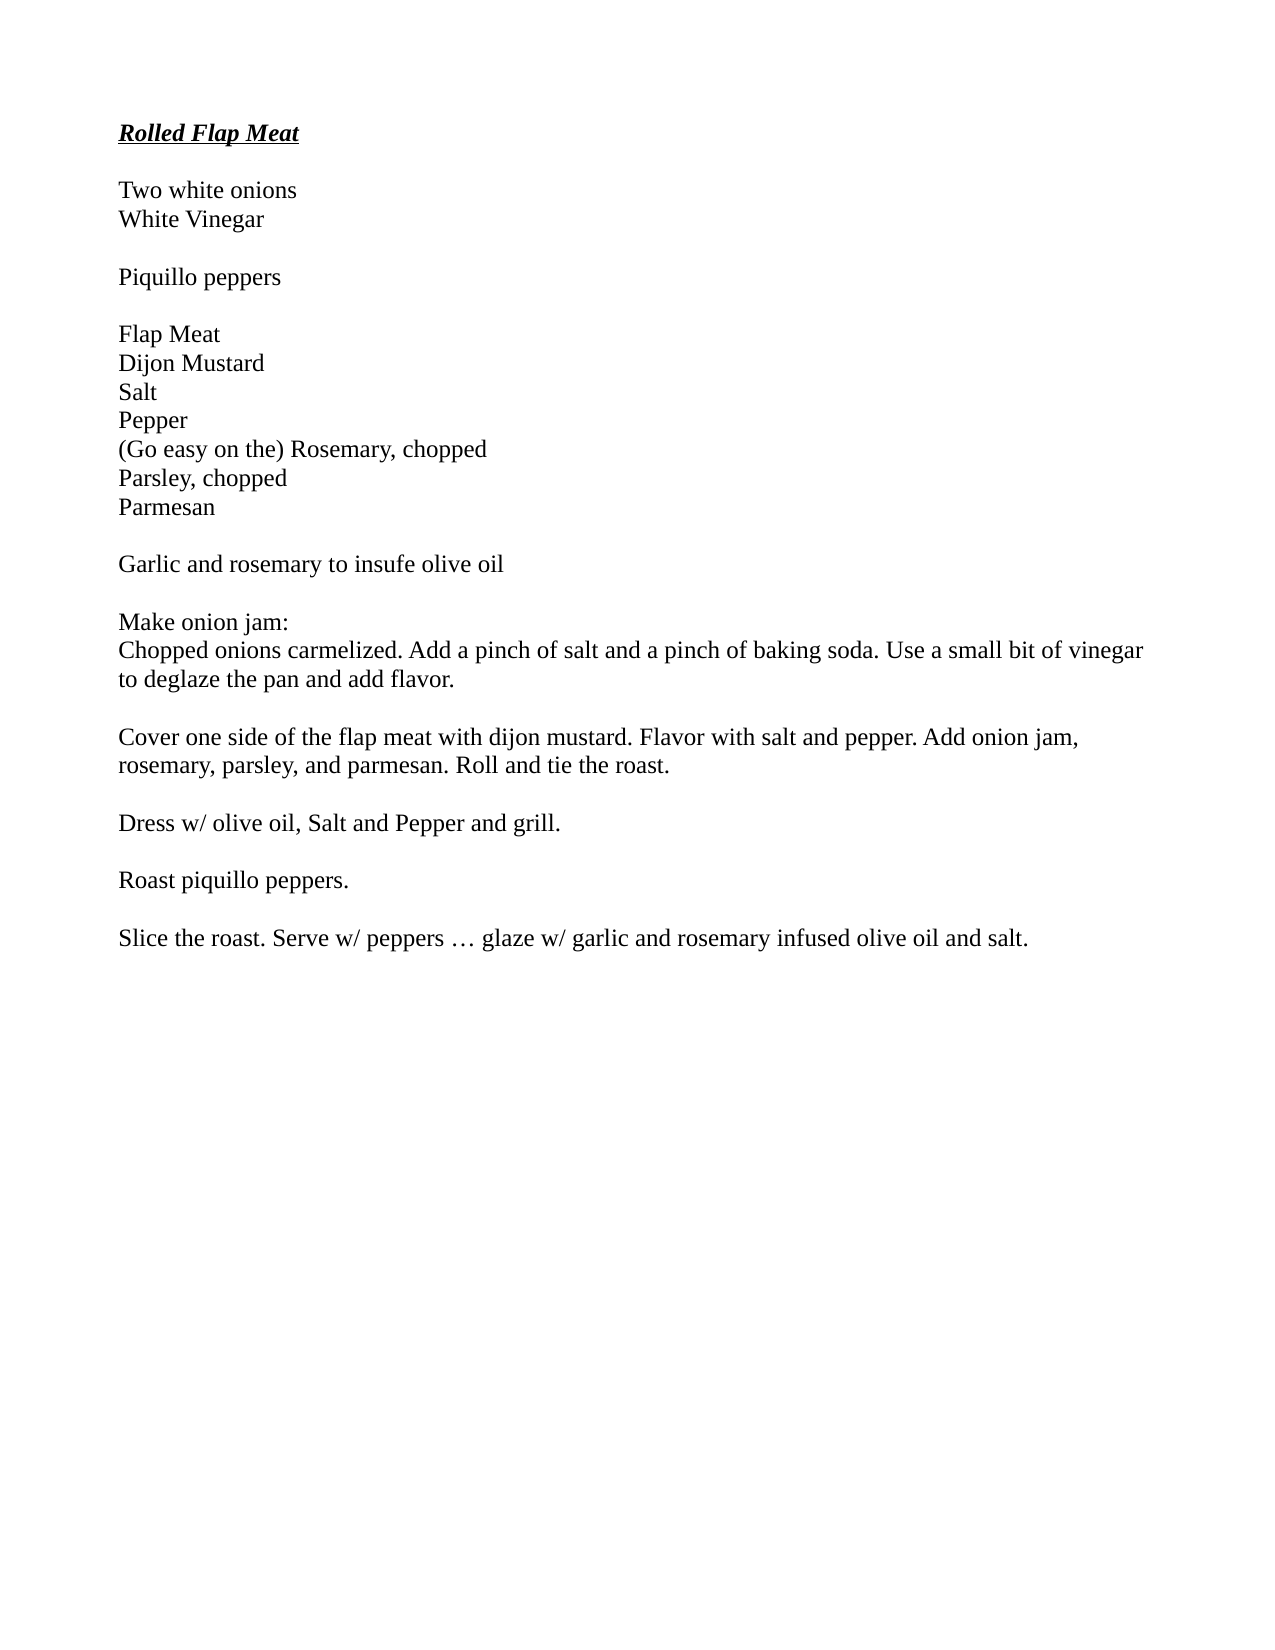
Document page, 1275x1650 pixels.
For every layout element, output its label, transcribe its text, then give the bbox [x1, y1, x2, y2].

text Slice the roast. Serve w/ peppers … glaze w/ garlic and rosemary infused olive oil and salt. [118, 923, 1157, 952]
text Garlic and rosemary to insufe olive oil [118, 549, 1157, 578]
text Salt [118, 377, 1157, 406]
text Rolled Flap Meat [118, 118, 1157, 147]
text Piquillo peppers [118, 262, 1157, 291]
text Dress w/ olive oil, Salt and Pepper and grill. [118, 808, 1157, 837]
text Dijon Mustard [118, 348, 1157, 377]
text Parsley, chopped [118, 463, 1157, 492]
text Pepper [118, 406, 1157, 434]
text Flap Meat [118, 319, 1157, 348]
text Two white onions [118, 176, 1157, 204]
text Roast piquillo peppers. [118, 866, 1157, 894]
text (Go easy on the) Rosemary, chopped [118, 434, 1157, 463]
text Chopped onions carmelized. Add a pinch of salt and a pinch of baking soda. Use a small bit of vinegar to deglaze the pan and add flavor. [118, 636, 1157, 693]
text Parmesan [118, 492, 1157, 521]
text Make onion jam: [118, 607, 1157, 636]
text White Vinegar [118, 204, 1157, 233]
text Cover one side of the flap meat with dijon mustard. Flavor with salt and pepper. Add onion jam, rosemary, parsley, and parmesan. Roll and tie the roast. [118, 722, 1157, 779]
